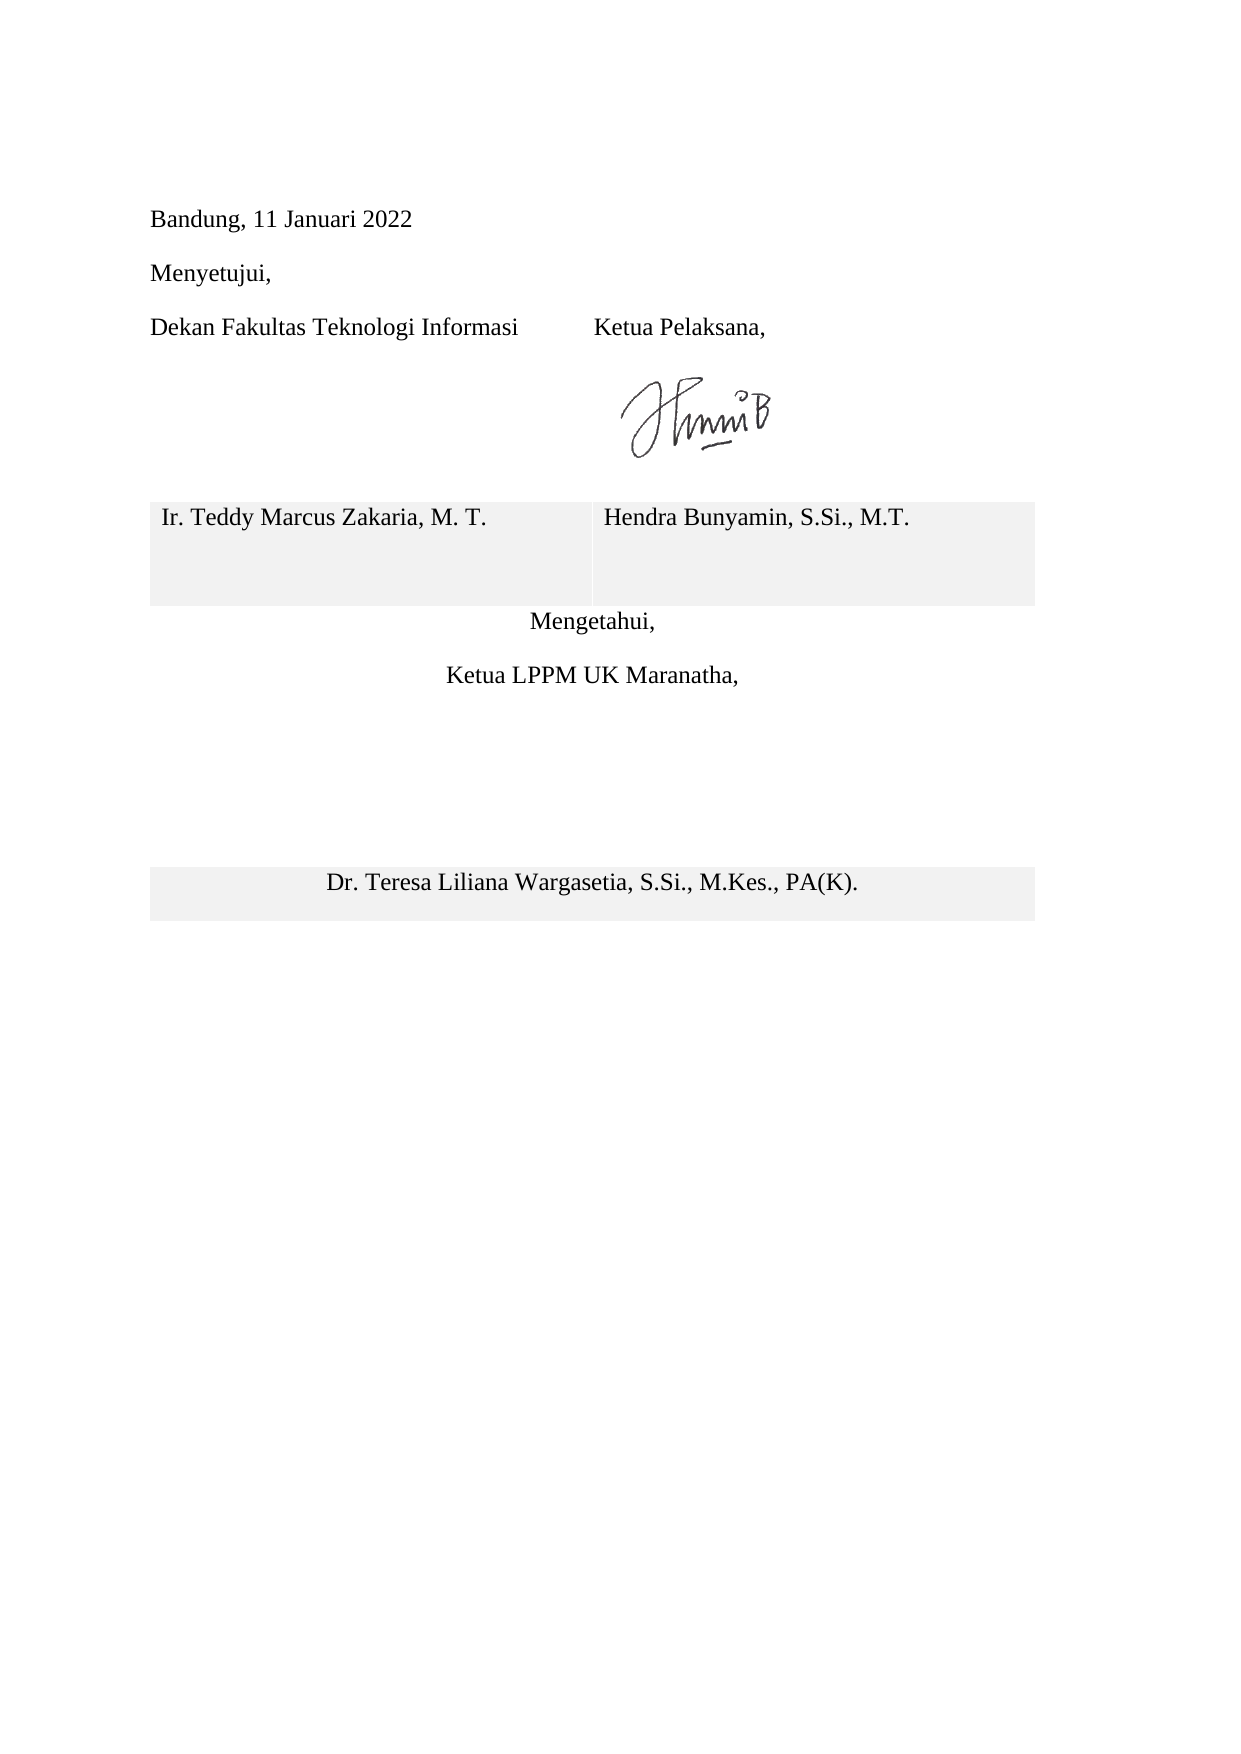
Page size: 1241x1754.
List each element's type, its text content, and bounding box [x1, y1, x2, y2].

table_header [593, 365, 1035, 502]
table_header [150, 365, 592, 502]
text Bandung, 11 Januari 2022 [150, 204, 1090, 233]
table_cell Mengetahui, Ketua LPPM UK Maranatha, [150, 606, 1035, 867]
text Dekan Fakultas Teknologi Informasi Ketua Pelaksana, [150, 312, 1090, 340]
table_cell Ir. Teddy Marcus Zakaria, M. T. [150, 502, 592, 606]
table_cell Hendra Bunyamin, S.Si., M.T. [593, 502, 1035, 606]
picture [603, 365, 791, 477]
text Menyetujui, [150, 258, 1090, 286]
table_cell Dr. Teresa Liliana Wargasetia, S.Si., M.Kes., PA(K). [150, 867, 1035, 921]
